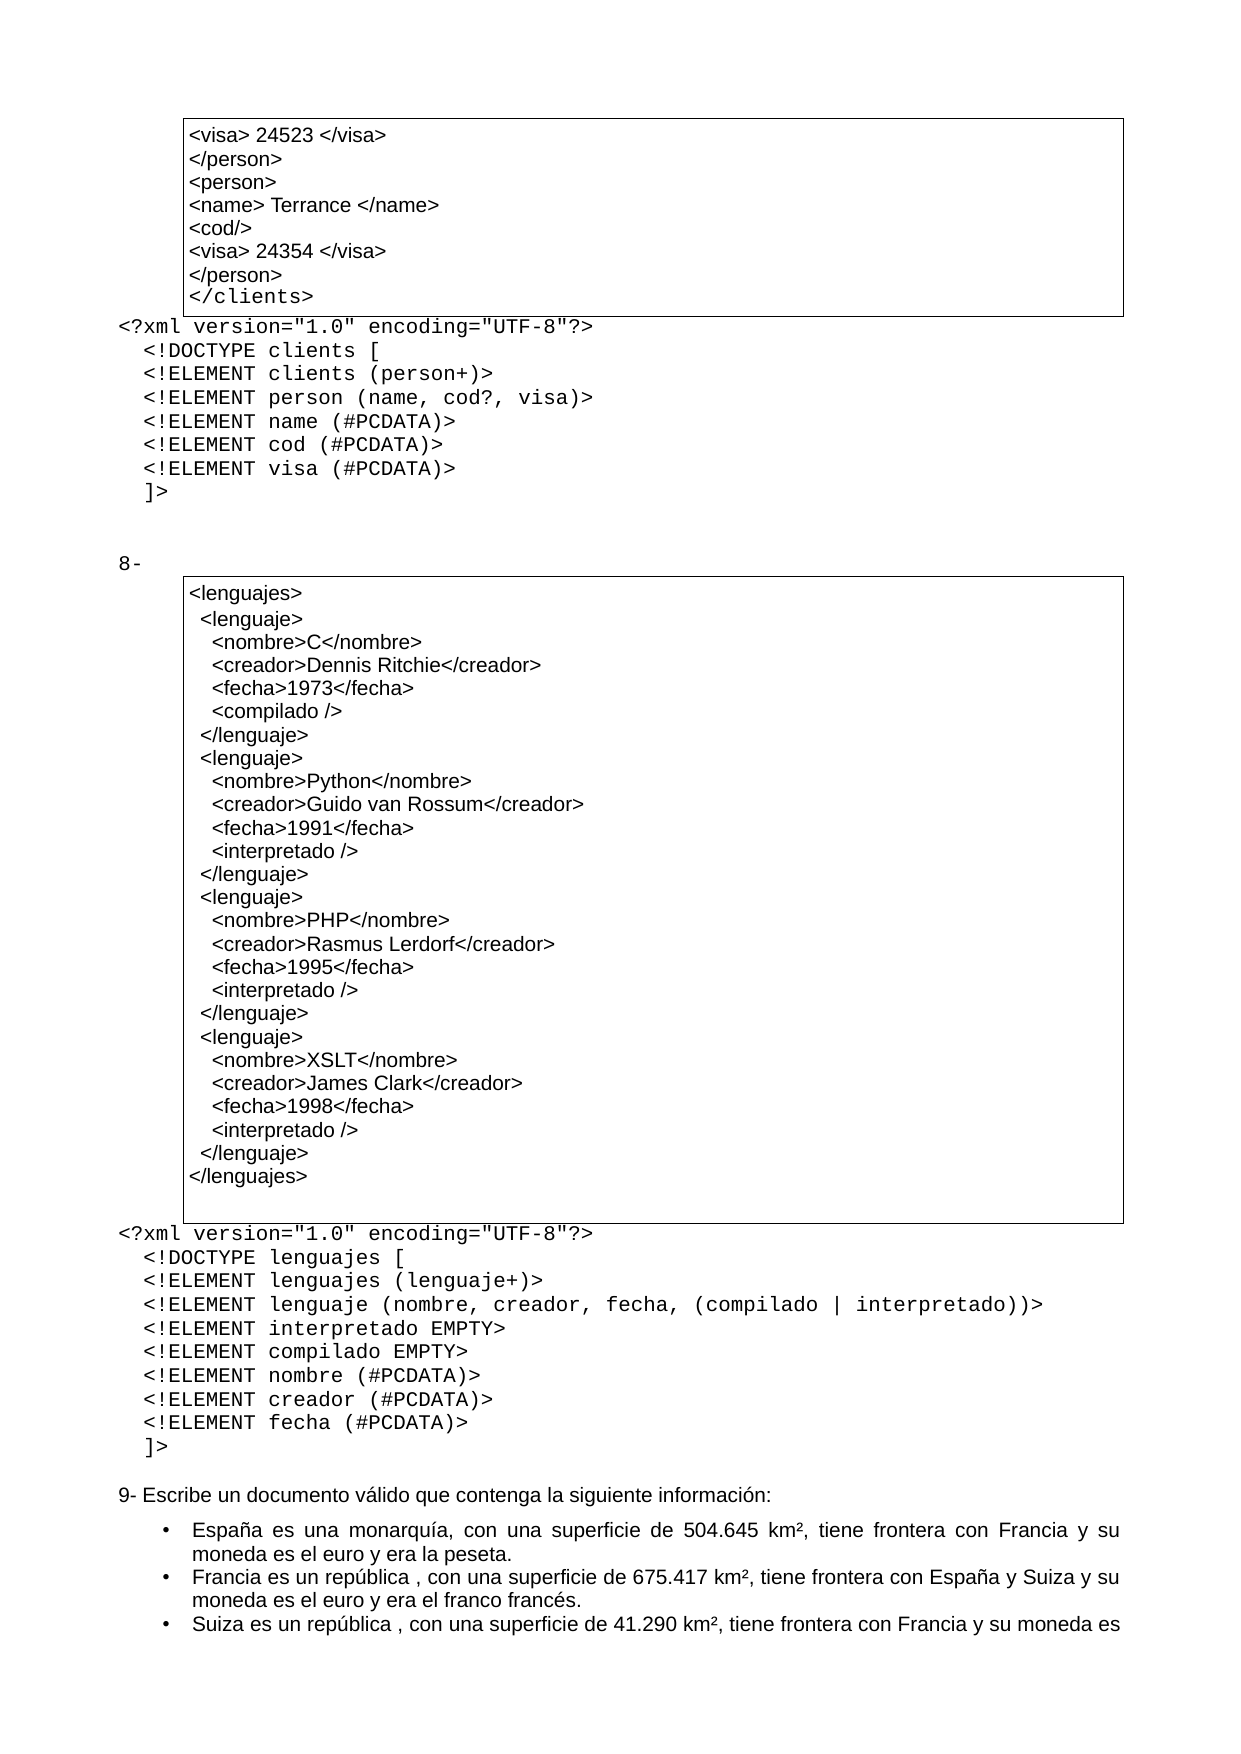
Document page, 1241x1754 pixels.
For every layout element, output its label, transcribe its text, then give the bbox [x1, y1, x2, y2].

text <!ELEMENT cod (#PCDATA)> [118, 434, 1122, 458]
text <!ELEMENT lenguaje (nombre, creador, fecha, (compilado | interpretado))> [118, 1294, 1122, 1318]
list Francia es un república , con una superficie de 675.417 km², tiene frontera con España y Suiza y su moneda es el euro y era el franco francés. [162, 1566, 1122, 1612]
text <!ELEMENT name (#PCDATA)> [118, 411, 1122, 434]
text 9- Escribe un documento válido que contenga la siguiente información: [118, 1483, 1122, 1506]
text ]> [118, 1436, 1122, 1459]
text 8- [118, 552, 1122, 576]
text <!ELEMENT lenguajes (lenguaje+)> [118, 1270, 1122, 1294]
text <!ELEMENT clients (person+)> [118, 363, 1122, 387]
text <!ELEMENT person (name, cod?, visa)> [118, 387, 1122, 411]
text <!DOCTYPE clients [ [118, 340, 1122, 363]
table_header <lenguajes> <lenguaje> <nombre>C</nombre> <creador>Dennis Ritchie</creador> <fecha>1973</fecha> <compilado /> </lenguaje> <lenguaje> <nombre>Python</nombre> <creador>Guido van Rossum</creador> <fecha>1991</fecha> <interpretado /> </lenguaje> <lenguaje> <nombre>PHP</nombre> <creador>Rasmus Lerdorf</creador> <fecha>1995</fecha> <interpretado /> </lenguaje> <lenguaje> <nombre>XSLT</nombre> <creador>James Clark</creador> <fecha>1998</fecha> <interpretado /> </lenguaje> </lenguajes> [184, 577, 1123, 1223]
text <!ELEMENT compilado EMPTY> [118, 1341, 1122, 1365]
list España es una monarquía, con una superficie de 504.645 km², tiene frontera con Francia y su moneda es el euro y era la peseta. [162, 1519, 1122, 1566]
table_header <visa> 24523 </visa> </person> <person> <name> Terrance </name> <cod/> <visa> 24354 </visa> </person> </clients> [184, 119, 1123, 316]
text <!ELEMENT creador (#PCDATA)> [118, 1389, 1122, 1412]
list Suiza es un república , con una superficie de 41.290 km², tiene frontera con Francia y su moneda es [162, 1612, 1122, 1635]
text <?xml version="1.0" encoding="UTF-8"?> [118, 316, 1122, 340]
text <?xml version="1.0" encoding="UTF-8"?> [118, 1223, 1122, 1247]
text <!DOCTYPE lenguajes [ [118, 1247, 1122, 1270]
text ]> [118, 482, 1122, 505]
text <!ELEMENT interpretado EMPTY> [118, 1318, 1122, 1341]
text <!ELEMENT visa (#PCDATA)> [118, 458, 1122, 482]
text <!ELEMENT nombre (#PCDATA)> [118, 1365, 1122, 1389]
text <!ELEMENT fecha (#PCDATA)> [118, 1412, 1122, 1436]
